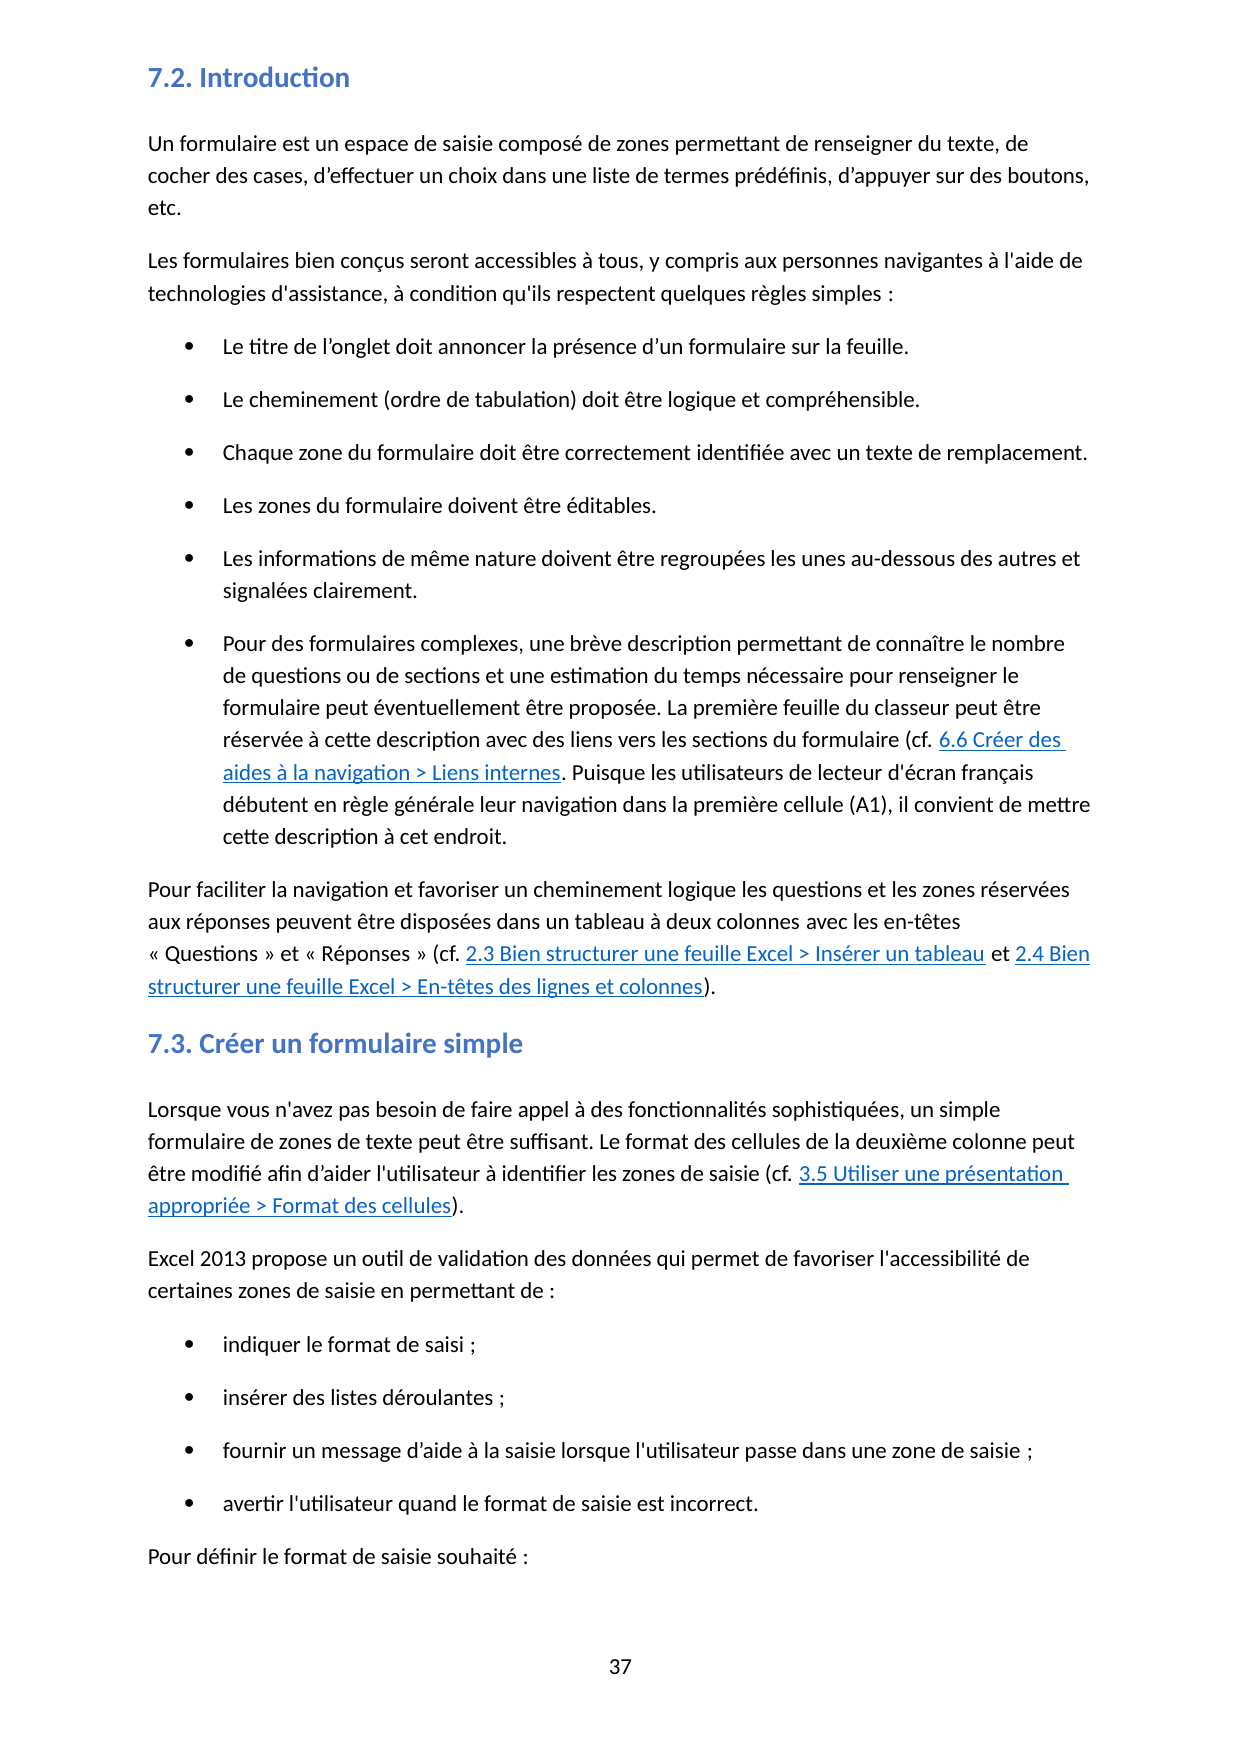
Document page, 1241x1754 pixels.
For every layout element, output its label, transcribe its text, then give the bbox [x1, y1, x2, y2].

list fournir un message d’aide à la saisie lorsque l'utilisateur passe dans une zone de saisie ; [185, 1436, 1093, 1464]
subtitle 7.2. Introduction [148, 59, 1093, 95]
list Le cheminement (ordre de tabulation) doit être logique et compréhensible. [185, 385, 1093, 413]
subtitle 7.3. Créer un formulaire simple [148, 1025, 1093, 1060]
text Lorsque vous n'avez pas besoin de faire appel à des fonctionnalités sophistiquées, un simple formulaire de zones de texte peut être suffisant. Le format des cellules de la deuxième colonne peut être modifié afin d’aider l'utilisateur à identifier les zones de saisie (cf. 3.5 Utiliser une présentation appropriée > Format des cellules). [148, 1095, 1093, 1219]
list indiquer le format de saisi ; [185, 1330, 1093, 1358]
text Excel 2013 propose un outil de validation des données qui permet de favoriser l'accessibilité de certaines zones de saisie en permettant de : [148, 1244, 1093, 1305]
list insérer des listes déroulantes ; [185, 1383, 1093, 1411]
list Pour des formulaires complexes, une brève description permettant de connaître le nombre de questions ou de sections et une estimation du temps nécessaire pour renseigner le formulaire peut éventuellement être proposée. La première feuille du classeur peut être réservée à cette description avec des liens vers les sections du formulaire (cf. 6.6 Créer des aides à la navigation > Liens internes. Puisque les utilisateurs de lecteur d'écran français débutent en règle générale leur navigation dans la première cellule (A1), il convient de mettre cette description à cet endroit. [185, 629, 1093, 850]
list avertir l'utilisateur quand le format de saisie est incorrect. [185, 1489, 1093, 1517]
text Pour faciliter la navigation et favoriser un cheminement logique les questions et les zones réservées aux réponses peuvent être disposées dans un tableau à deux colonnes avec les en-têtes « Questions » et « Réponses » (cf. 2.3 Bien structurer une feuille Excel > Insérer un tableau et 2.4 Bien structurer une feuille Excel > En-têtes des lignes et colonnes). [148, 875, 1093, 1000]
text Les formulaires bien conçus seront accessibles à tous, y compris aux personnes navigantes à l'aide de technologies d'assistance, à condition qu'ils respectent quelques règles simples : [148, 247, 1093, 307]
list Les informations de même nature doivent être regroupées les unes au-dessous des autres et signalées clairement. [185, 544, 1093, 604]
list Le titre de l’onglet doit annoncer la présence d’un formulaire sur la feuille. [185, 332, 1093, 360]
list Les zones du formulaire doivent être éditables. [185, 491, 1093, 519]
text Pour définir le format de saisie souhaité : [148, 1542, 1093, 1570]
list Chaque zone du formulaire doit être correctement identifiée avec un texte de remplacement. [185, 438, 1093, 466]
text Un formulaire est un espace de saisie composé de zones permettant de renseigner du texte, de cocher des cases, d’effectuer un choix dans une liste de termes prédéfinis, d’appuyer sur des boutons, etc. [148, 129, 1093, 222]
